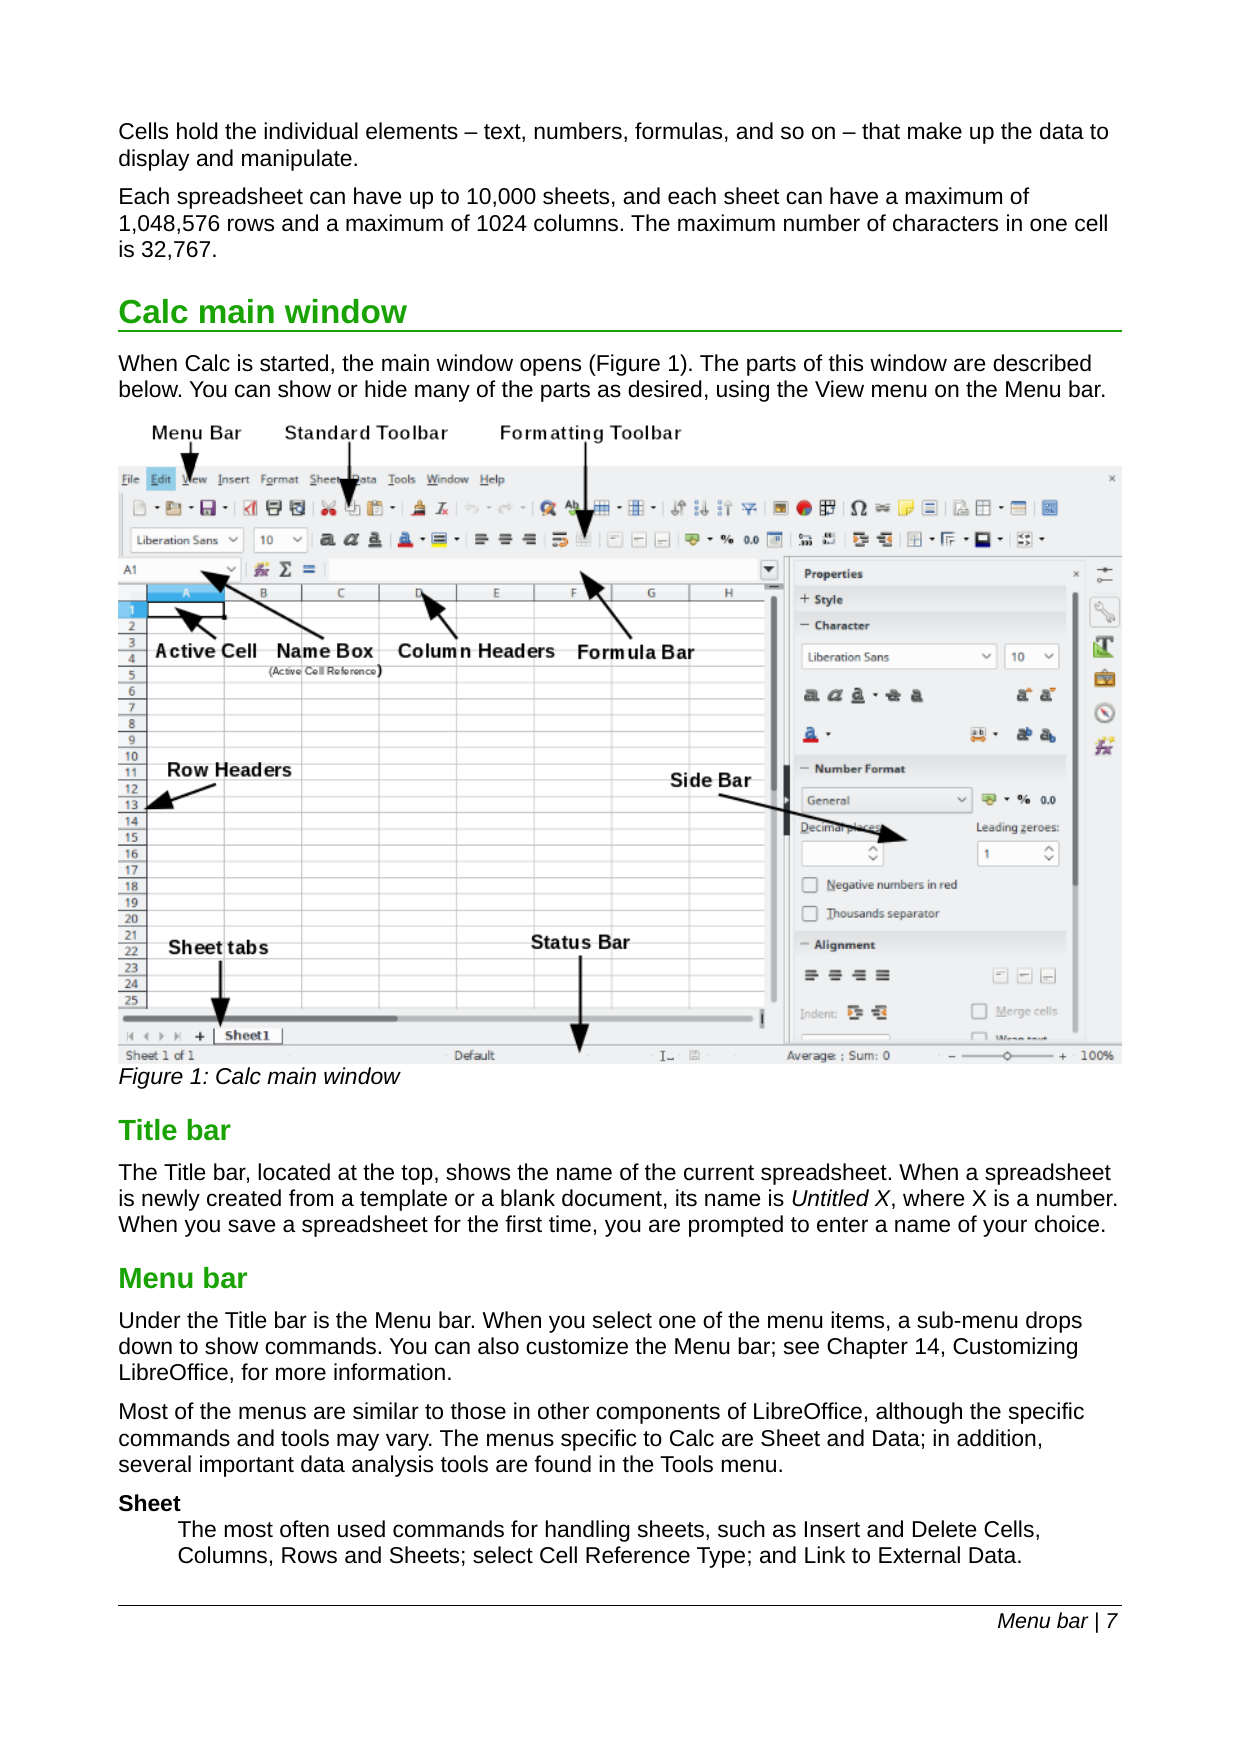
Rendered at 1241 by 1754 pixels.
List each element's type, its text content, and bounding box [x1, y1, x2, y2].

text Under the Title bar is the Menu bar. When you select one of the menu items, a sub-menu drops down to show commands. You can also customize the Menu bar; see Chapter 14, Customizing LibreOffice, for more information. [118, 1307, 1122, 1386]
text Figure 1: Calc main window [118, 1064, 1122, 1089]
subtitle Calc main window [118, 292, 1122, 330]
text Cells hold the individual elements – text, numbers, formulas, and so on – that make up the data to display and manipulate. [118, 118, 1122, 171]
text Sheet [118, 1490, 1122, 1516]
text When Calc is started, the main window opens (Figure 1). The parts of this window are described below. You can show or hide many of the parts as desired, using the View menu on the Menu bar. [118, 350, 1122, 403]
picture [118, 415, 1123, 1064]
text The Title bar, located at the top, shows the name of the current spreadsheet. When a spreadsheet is newly created from a template or a blank document, its name is Untitled X, where X is a number. When you save a spreadsheet for the first time, you are prompted to enter a name of your choice. [118, 1158, 1122, 1238]
text Most of the menus are similar to those in other components of LibreOffice, although the specific commands and tools may vary. The menus specific to Calc are Sheet and Data; in addition, several important data analysis tools are found in the Tools menu. [118, 1398, 1122, 1477]
text Each spreadsheet can have up to 10,000 sheets, and each sheet can have a maximum of 1,048,576 rows and a maximum of 1024 columns. The maximum number of characters in one cell is 32,767. [118, 183, 1122, 262]
subtitle Menu bar [118, 1261, 1122, 1295]
subtitle Title bar [118, 1113, 1122, 1147]
text The most often used commands for handling sheets, such as Insert and Delete Cells, Columns, Rows and Sheets; select Cell Reference Type; and Link to External Data. [177, 1516, 1122, 1569]
